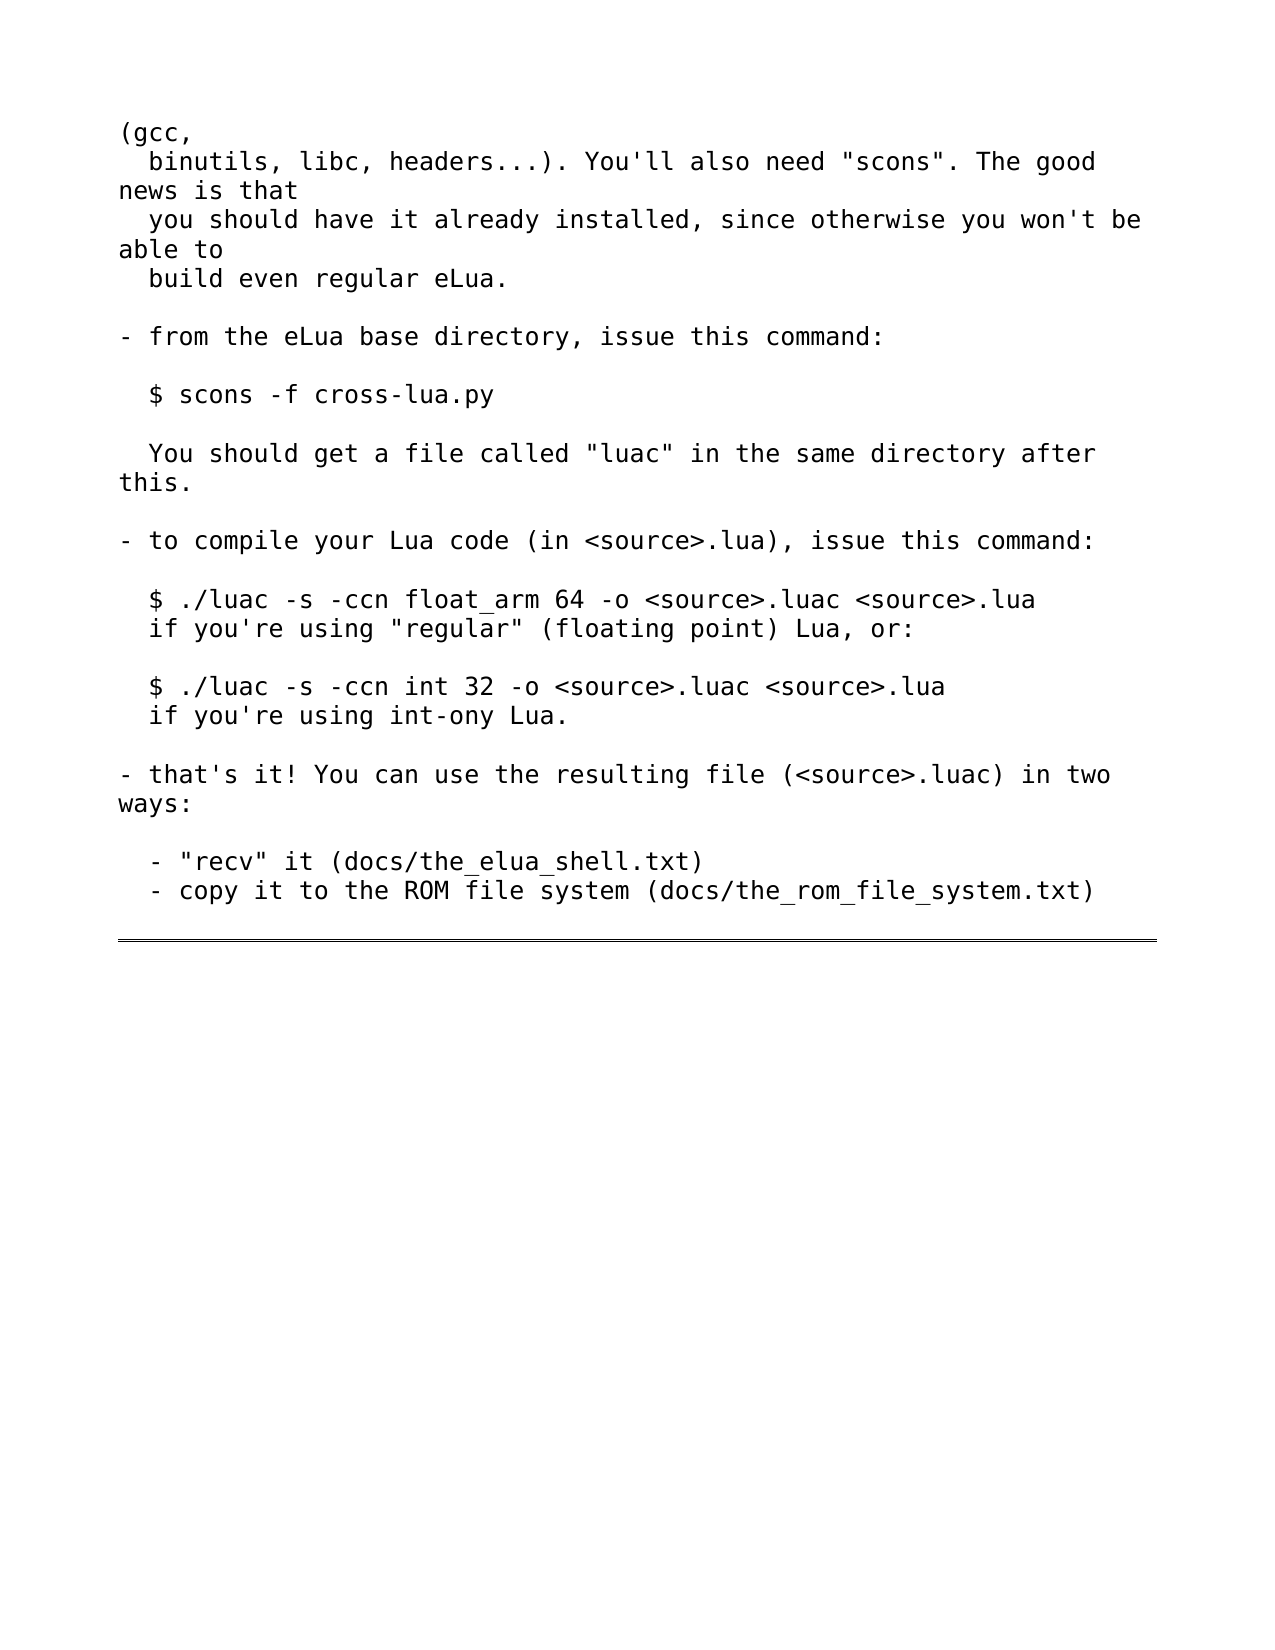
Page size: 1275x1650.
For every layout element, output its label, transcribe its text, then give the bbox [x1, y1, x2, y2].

text you should have it already installed, since otherwise you won't be able to [118, 206, 1157, 264]
text $ scons -f cross-lua.py [118, 381, 1157, 410]
text - that's it! You can use the resulting file (<source>.luac) in two ways: [118, 760, 1157, 818]
text binutils, libc, headers...). You'll also need "scons". The good news is that [118, 147, 1157, 206]
text You should get a file called "luac" in the same directory after this. [118, 439, 1157, 497]
text build even regular eLua. [118, 264, 1157, 293]
text (gcc, [118, 118, 1157, 147]
text $ ./luac -s -ccn float_arm 64 -o <source>.luac <source>.lua [118, 585, 1157, 614]
text - from the eLua base directory, issue this command: [118, 322, 1157, 351]
text - to compile your Lua code (in <source>.lua), issue this command: [118, 526, 1157, 556]
text $ ./luac -s -ccn int 32 -o <source>.luac <source>.lua [118, 672, 1157, 701]
text - "recv" it (docs/the_elua_shell.txt) [118, 847, 1157, 876]
text if you're using int-ony Lua. [118, 701, 1157, 731]
text if you're using "regular" (floating point) Lua, or: [118, 614, 1157, 643]
text - copy it to the ROM file system (docs/the_rom_file_system.txt) [118, 876, 1157, 906]
